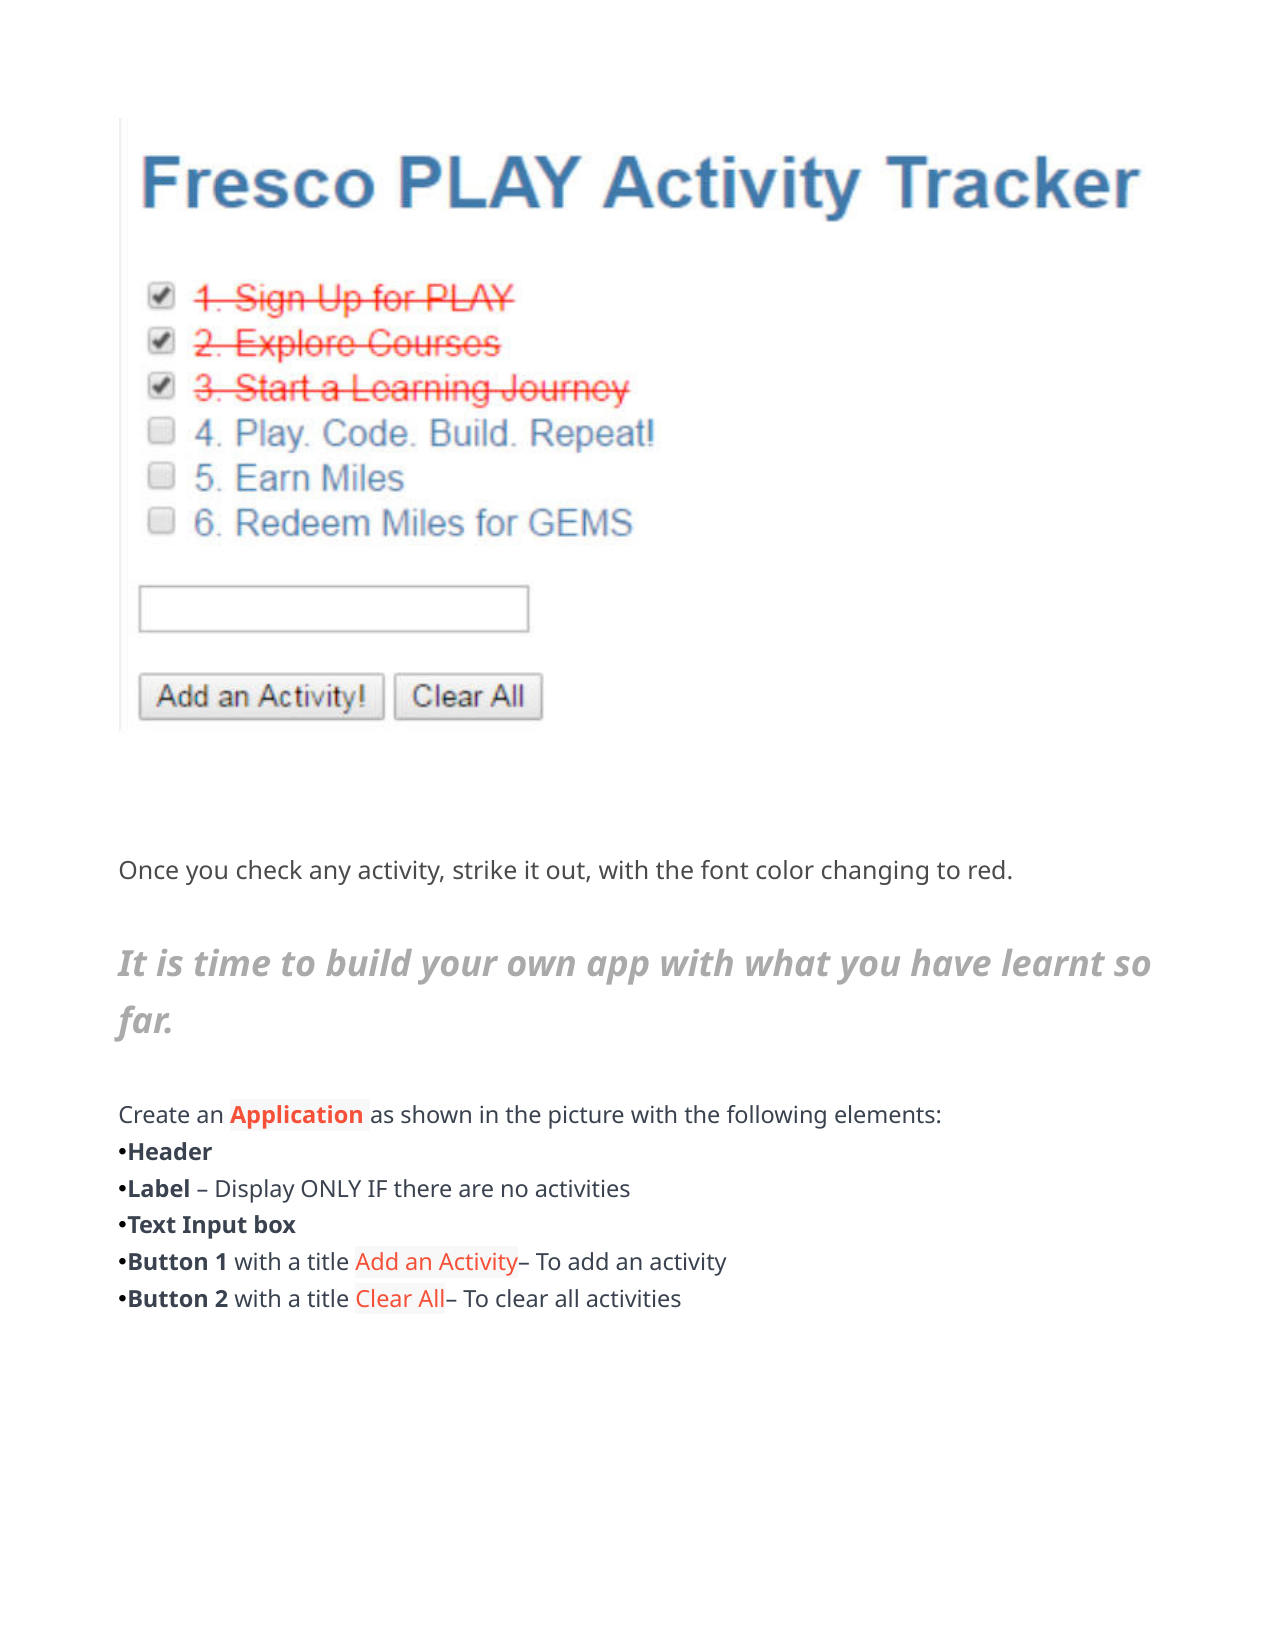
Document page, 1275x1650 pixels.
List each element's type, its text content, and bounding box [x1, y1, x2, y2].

list Button 1 with a title Add an Activity– To add an activity [118, 1246, 1157, 1278]
text Once you check any activity, strike it out, with the font color changing to red. [118, 849, 1157, 887]
picture [118, 118, 1157, 765]
list Label – Display ONLY IF there are no activities [118, 1172, 1157, 1204]
list Text Input box [118, 1209, 1157, 1241]
list Button 2 with a title Clear All– To clear all activities [118, 1282, 1157, 1314]
text It is time to build your own app with what you have learnt so far. [118, 902, 1157, 1044]
list Header [118, 1135, 1157, 1167]
text Create an Application as shown in the picture with the following elements: [118, 1098, 1157, 1131]
